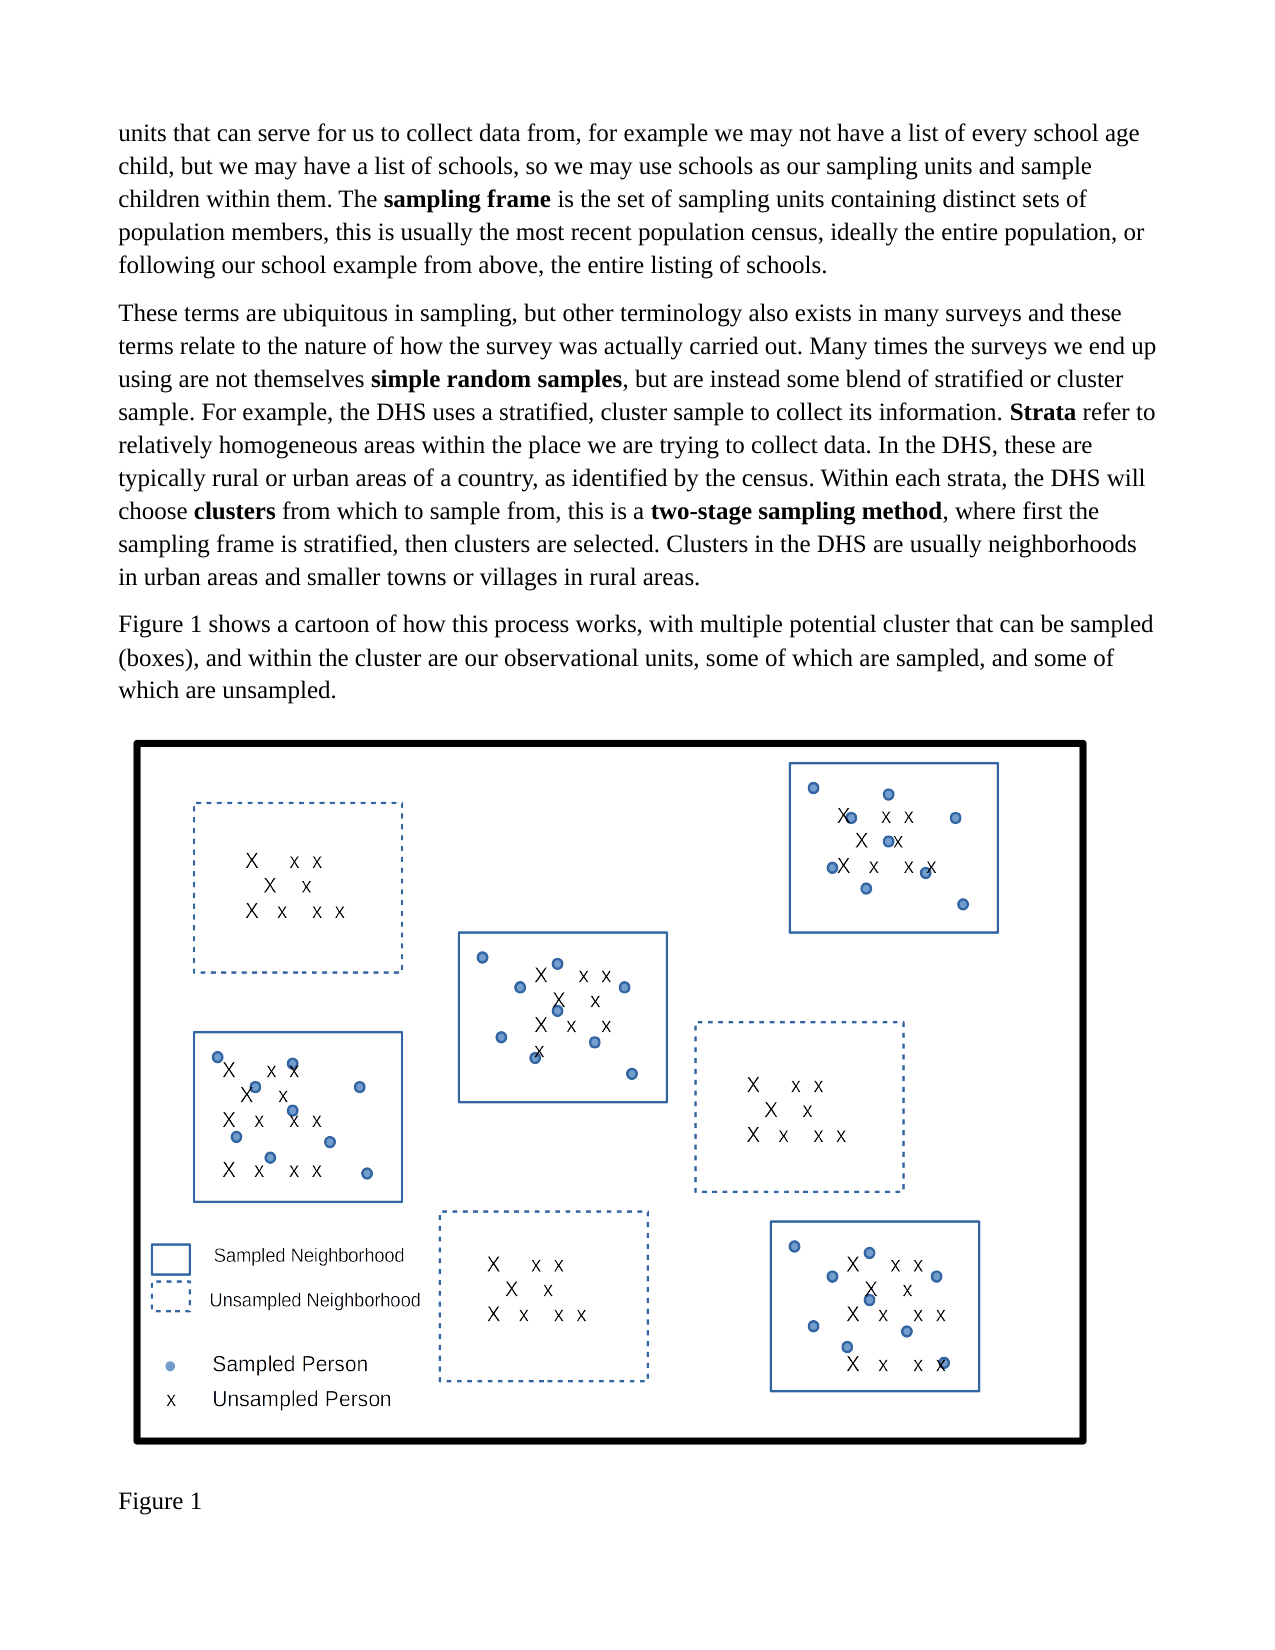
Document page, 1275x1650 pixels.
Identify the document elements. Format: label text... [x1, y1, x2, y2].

text Figure 1 shows a cartoon of how this process works, with multiple potential cluster that can be sampled (boxes), and within the cluster are our observational units, some of which are sampled, and some of which are unsampled. [118, 609, 1157, 704]
picture [118, 723, 1104, 1463]
text Figure 1 [118, 1486, 1157, 1515]
text These terms are ubiquitous in sampling, but other terminology also exists in many surveys and these terms relate to the nature of how the survey was actually carried out. Many times the surveys we end up using are not themselves simple random samples, but are instead some blend of stratified or cluster sample. For example, the DHS uses a stratified, cluster sample to collect its information. Strata refer to relatively homogeneous areas within the place we are trying to collect data. In the DHS, these are typically rural or urban areas of a country, as identified by the census. Within each strata, the DHS will choose clusters from which to sample from, this is a two-stage sampling method, where first the sampling frame is stratified, then clusters are selected. Clusters in the DHS are usually neighborhoods in urban areas and smaller towns or villages in rural areas. [118, 298, 1157, 591]
text units that can serve for us to collect data from, for example we may not have a list of every school age child, but we may have a list of schools, so we may use schools as our sampling units and sample children within them. The sampling frame is the set of sampling units containing distinct sets of population members, this is usually the most recent population census, ideally the entire population, or following our school example from above, the entire listing of schools. [118, 118, 1157, 279]
